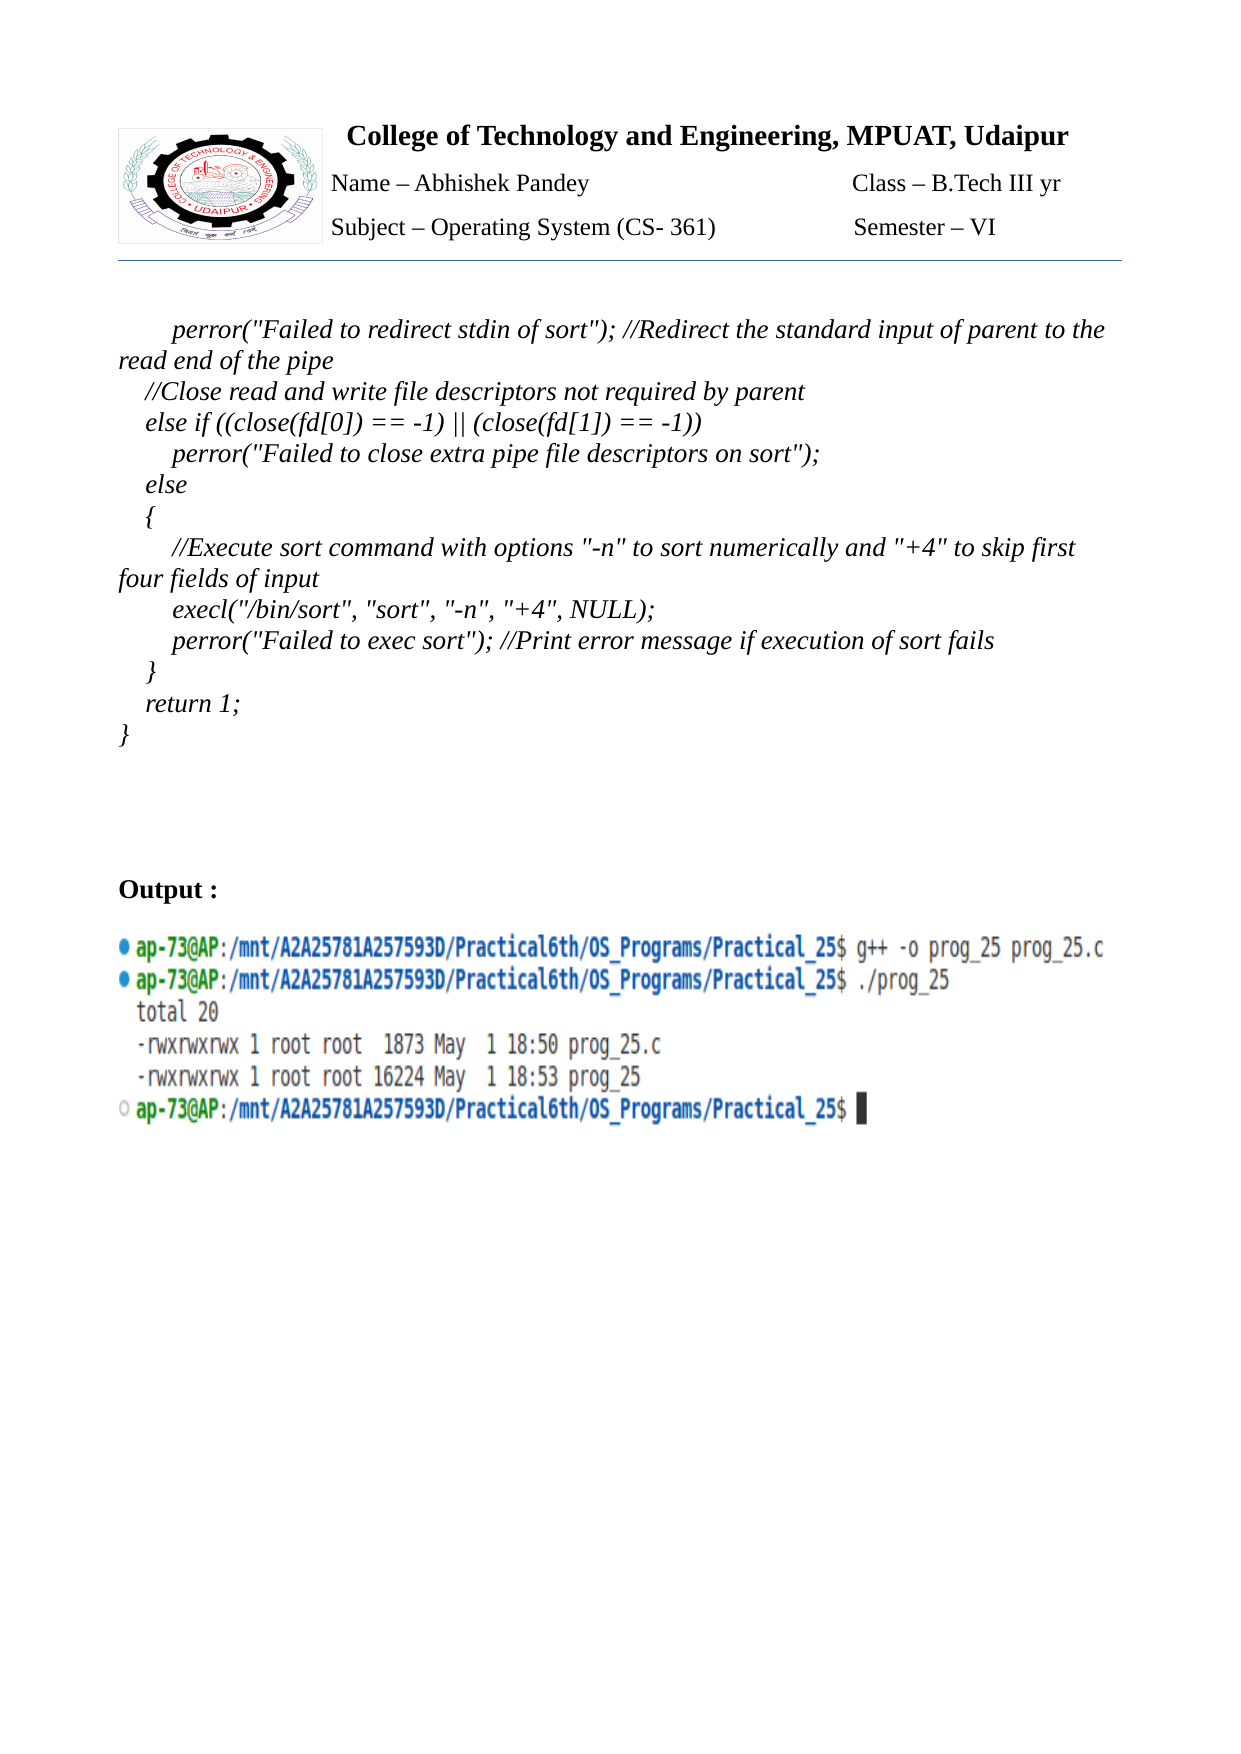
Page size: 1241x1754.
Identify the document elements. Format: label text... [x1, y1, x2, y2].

text perror("Failed to close extra pipe file descriptors on sort"); [118, 437, 1122, 469]
text } [118, 656, 1122, 687]
picture [118, 128, 323, 244]
text perror("Failed to exec sort"); //Print error message if execution of sort fails [118, 624, 1122, 656]
text perror("Failed to redirect stdin of sort"); //Redirect the standard input of parent to the read end of the pipe [118, 313, 1122, 375]
text Output : [118, 873, 1122, 905]
text return 1; [118, 687, 1122, 718]
text } [118, 718, 1122, 749]
text //Close read and write file descriptors not required by parent [118, 375, 1122, 406]
text { [118, 500, 1122, 531]
text execl("/bin/sort", "sort", "-n", "+4", NULL); [118, 593, 1122, 624]
text //Execute sort command with options "-n" to sort numerically and "+4" to skip first four fields of input [118, 531, 1122, 593]
text else [118, 469, 1122, 500]
text else if ((close(fd[0]) == -1) || (close(fd[1]) == -1)) [118, 406, 1122, 437]
picture [118, 926, 1123, 1254]
